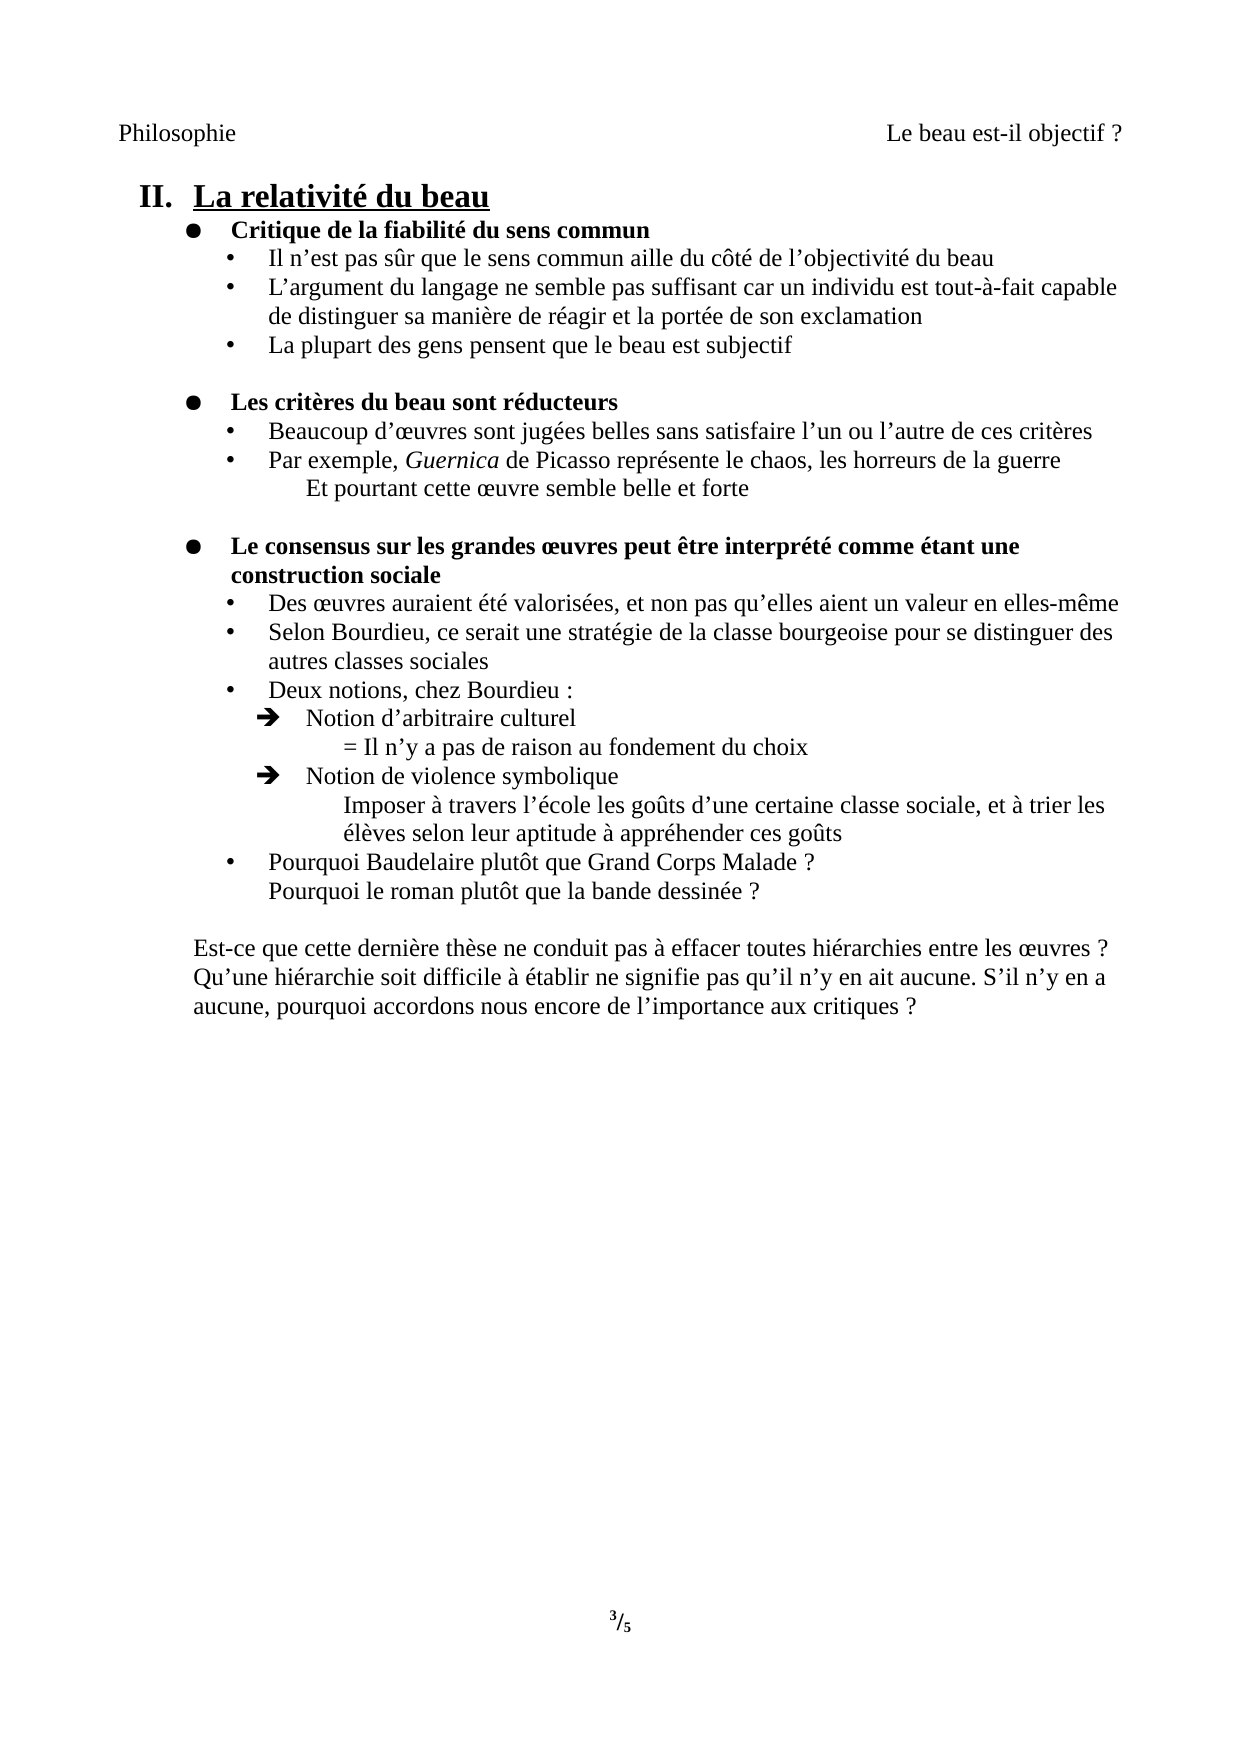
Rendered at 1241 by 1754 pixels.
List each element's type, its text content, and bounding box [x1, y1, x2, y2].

list Pourquoi le roman plutôt que la bande dessinée ? [231, 876, 1122, 905]
list Imposer à travers l’école les goûts d’une certaine classe sociale, et à trier les élèves selon leur aptitude à appréhender ces goûts [306, 790, 1122, 847]
list Pourquoi Baudelaire plutôt que Grand Corps Malade ? [231, 847, 1122, 876]
list Des œuvres auraient été valorisées, et non pas qu’elles aient un valeur en elles-même [231, 588, 1122, 617]
list Selon Bourdieu, ce serait une stratégie de la classe bourgeoise pour se distinguer des autres classes sociales [231, 617, 1122, 675]
list Notion de violence symbolique [268, 761, 1122, 790]
list Et pourtant cette œuvre semble belle et forte [268, 473, 1122, 502]
list Il n’est pas sûr que le sens commun aille du côté de l’objectivité du beau [231, 243, 1122, 272]
list Les critères du beau sont réducteurs [193, 387, 1122, 416]
list La plupart des gens pensent que le beau est subjectif [231, 330, 1122, 358]
list Deux notions, chez Bourdieu : [231, 675, 1122, 703]
list Le consensus sur les grandes œuvres peut être interprété comme étant une construction sociale [193, 531, 1122, 588]
list = Il n’y a pas de raison au fondement du choix [306, 732, 1122, 761]
list L’argument du langage ne semble pas suffisant car un individu est tout-à-fait capable de distinguer sa manière de réagir et la portée de son exclamation [231, 272, 1122, 330]
list Beaucoup d’œuvres sont jugées belles sans satisfaire l’un ou l’autre de ces critères [231, 416, 1122, 445]
list Notion d’arbitraire culturel [268, 703, 1122, 732]
list Critique de la fiabilité du sens commun [193, 215, 1122, 243]
list Par exemple, Guernica de Picasso représente le chaos, les horreurs de la guerre [231, 445, 1122, 473]
list Est-ce que cette dernière thèse ne conduit pas à effacer toutes hiérarchies entre les œuvres ? Qu’une hiérarchie soit difficile à établir ne signifie pas qu’il n’y en ait aucune. S’il n’y en a aucune, pourquoi accordons nous encore de l’importance aux critiques ? [156, 933, 1122, 1020]
list La relativité du beau [156, 176, 1122, 215]
